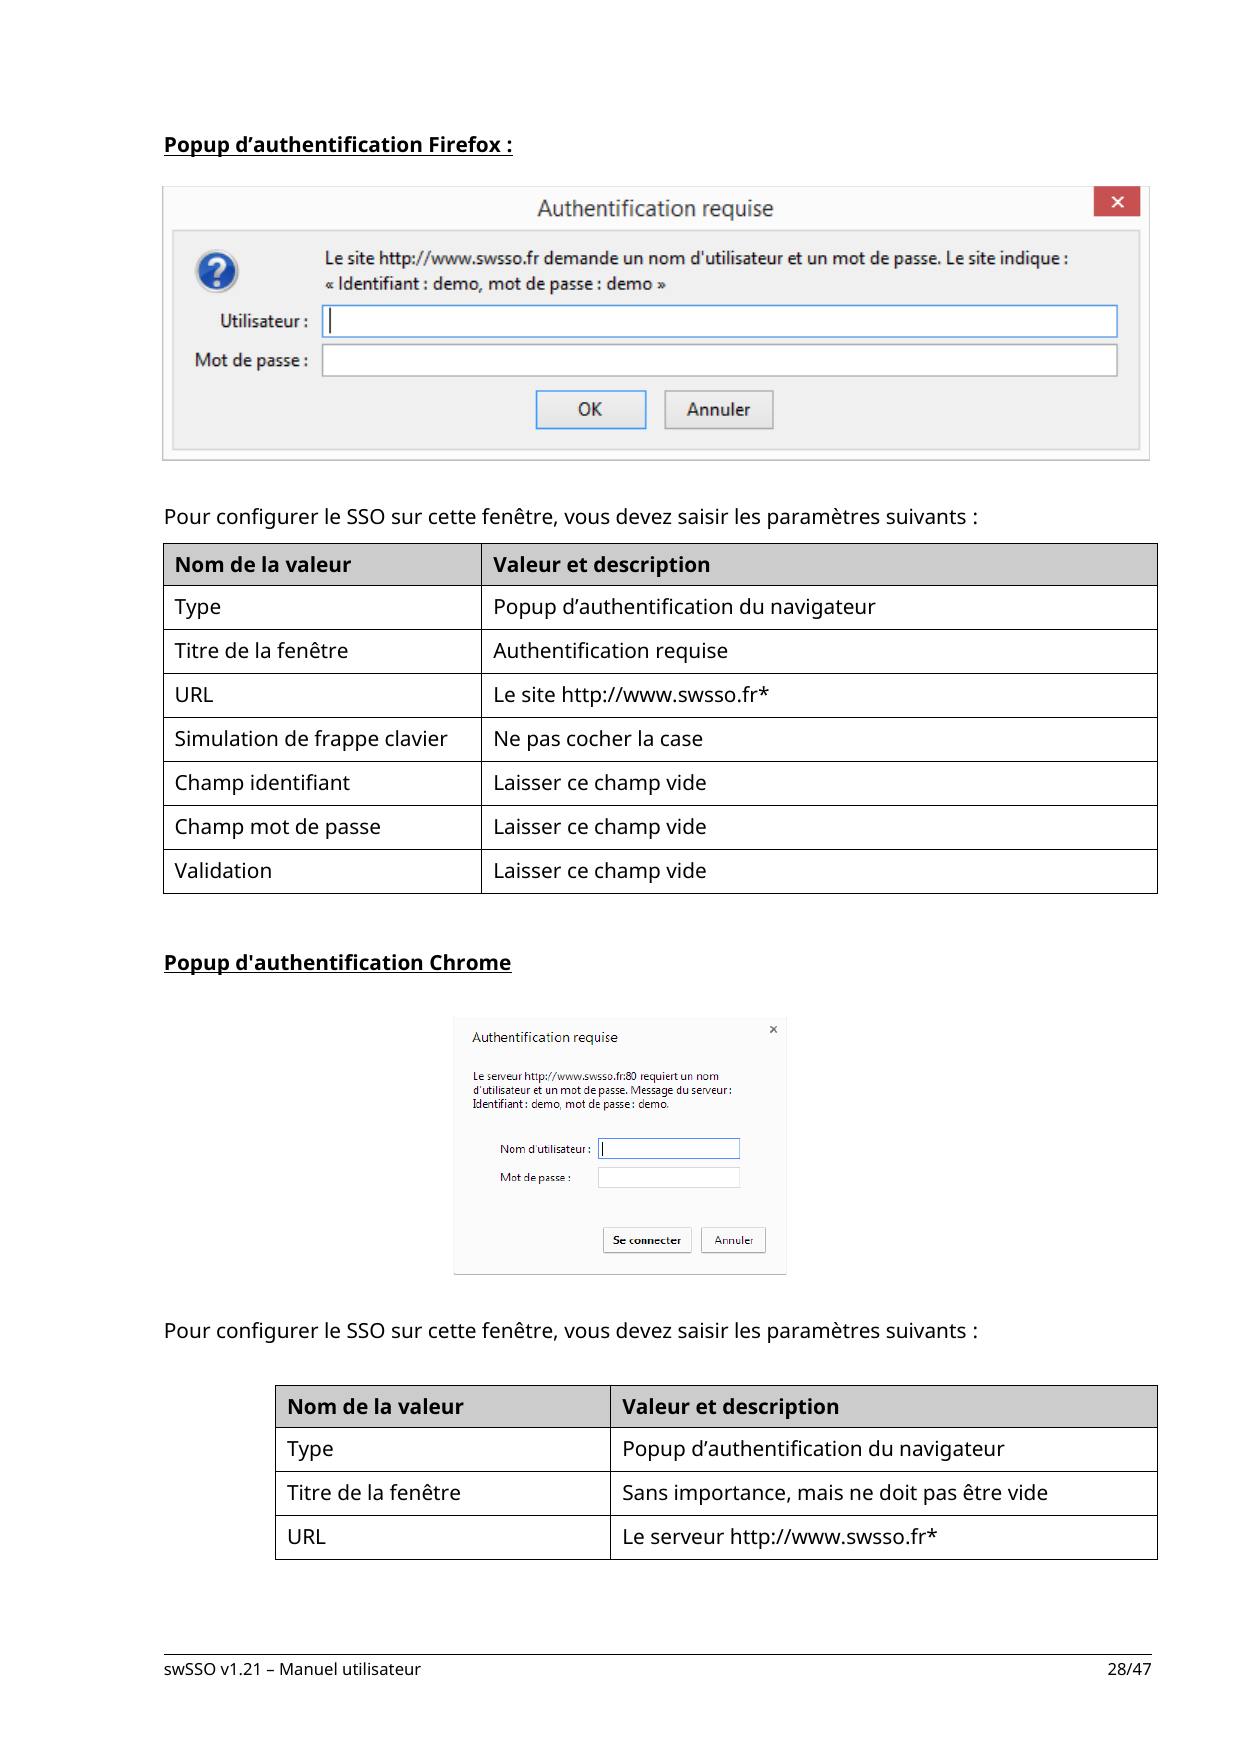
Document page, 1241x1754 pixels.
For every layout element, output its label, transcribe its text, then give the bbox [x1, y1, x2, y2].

table_cell URL [276, 1516, 610, 1559]
table_cell Simulation de frappe clavier [164, 718, 481, 761]
table_cell Laisser ce champ vide [482, 762, 1157, 805]
table_cell Titre de la fenêtre [164, 630, 481, 673]
table_cell Le site http://www.swsso.fr* [482, 674, 1157, 717]
table_cell Popup d’authentification du navigateur [611, 1428, 1157, 1471]
table_header Valeur et description [611, 1386, 1157, 1427]
table_header Valeur et description [482, 544, 1157, 585]
table_cell Laisser ce champ vide [482, 850, 1157, 893]
table_cell Validation [164, 850, 481, 893]
table_cell Authentification requise [482, 630, 1157, 673]
table_header Nom de la valeur [164, 544, 481, 585]
text Popup d'authentification Chrome [164, 948, 1152, 976]
picture [453, 1017, 787, 1275]
table_cell Champ identifiant [164, 762, 481, 805]
picture [162, 186, 1150, 461]
table_cell Sans importance, mais ne doit pas être vide [611, 1472, 1157, 1515]
table_cell Laisser ce champ vide [482, 806, 1157, 849]
table_cell Popup d’authentification du navigateur [482, 586, 1157, 629]
table_cell URL [164, 674, 481, 717]
table_cell Titre de la fenêtre [276, 1472, 610, 1515]
table_cell Le serveur http://www.swsso.fr* [611, 1516, 1157, 1559]
text Popup d’authentification Firefox : [164, 131, 1152, 159]
table_cell Type [276, 1428, 610, 1471]
text Pour configurer le SSO sur cette fenêtre, vous devez saisir les paramètres suivants : [164, 502, 1152, 530]
text Pour configurer le SSO sur cette fenêtre, vous devez saisir les paramètres suivants : [164, 1316, 1152, 1344]
table_cell Ne pas cocher la case [482, 718, 1157, 761]
table_cell Champ mot de passe [164, 806, 481, 849]
table_cell Type [164, 586, 481, 629]
table_header Nom de la valeur [276, 1386, 610, 1427]
